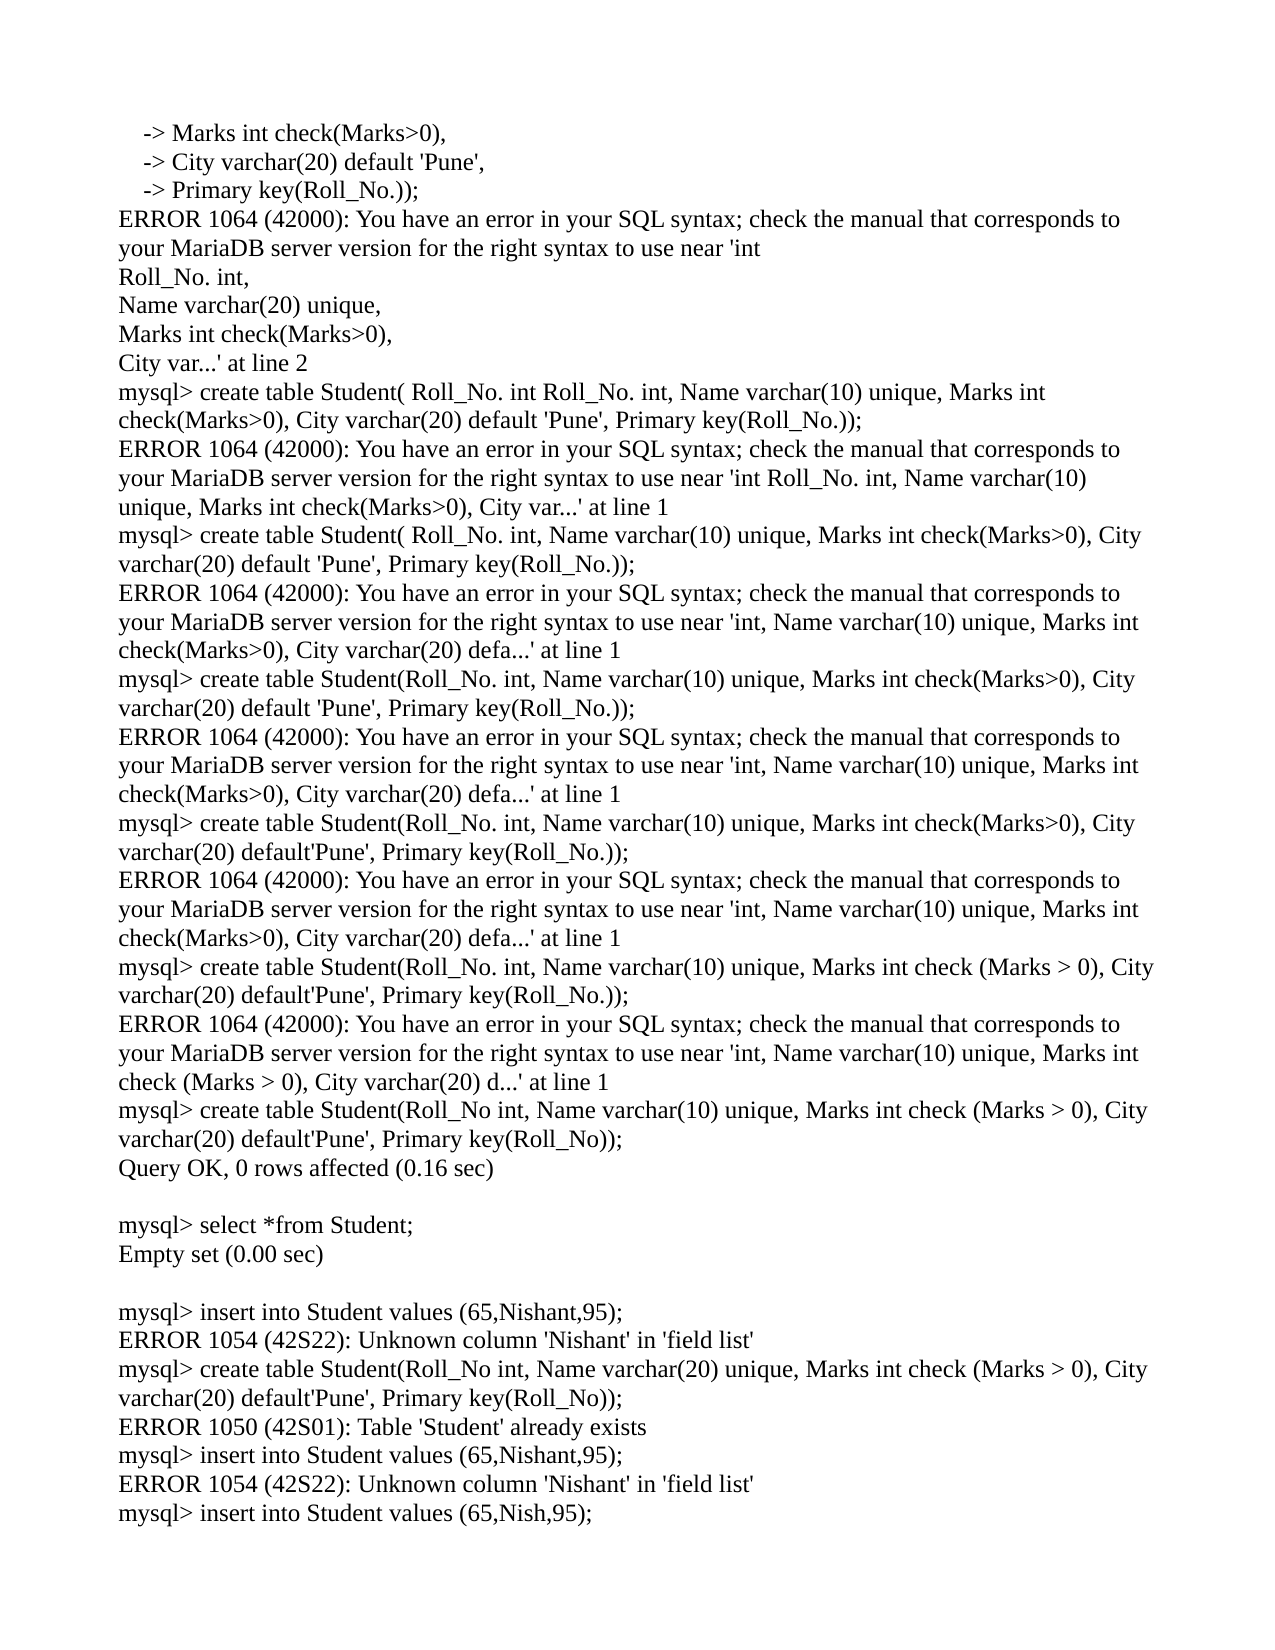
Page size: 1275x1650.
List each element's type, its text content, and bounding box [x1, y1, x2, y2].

text mysql> select *from Student; [118, 1211, 1157, 1239]
text Empty set (0.00 sec) [118, 1239, 1157, 1268]
text ERROR 1054 (42S22): Unknown column 'Nishant' in 'field list' [118, 1469, 1157, 1498]
text mysql> insert into Student values (65,Nishant,95); [118, 1297, 1157, 1326]
text Name varchar(20) unique, [118, 291, 1157, 319]
text Query OK, 0 rows affected (0.16 sec) [118, 1153, 1157, 1182]
text -> City varchar(20) default 'Pune', [118, 147, 1157, 176]
text ERROR 1064 (42000): You have an error in your SQL syntax; check the manual that corresponds to your MariaDB server version for the right syntax to use near 'int, Name varchar(10) unique, Marks int check(Marks>0), City varchar(20) defa...' at line 1 [118, 722, 1157, 808]
text City var...' at line 2 [118, 348, 1157, 377]
text -> Primary key(Roll_No.)); [118, 176, 1157, 204]
text ERROR 1064 (42000): You have an error in your SQL syntax; check the manual that corresponds to your MariaDB server version for the right syntax to use near 'int, Name varchar(10) unique, Marks int check (Marks > 0), City varchar(20) d...' at line 1 [118, 1009, 1157, 1096]
text ERROR 1054 (42S22): Unknown column 'Nishant' in 'field list' [118, 1326, 1157, 1354]
text mysql> insert into Student values (65,Nishant,95); [118, 1441, 1157, 1469]
text -> Marks int check(Marks>0), [118, 118, 1157, 147]
text ERROR 1050 (42S01): Table 'Student' already exists [118, 1412, 1157, 1441]
text ERROR 1064 (42000): You have an error in your SQL syntax; check the manual that corresponds to your MariaDB server version for the right syntax to use near 'int [118, 204, 1157, 262]
text mysql> create table Student(Roll_No. int, Name varchar(10) unique, Marks int check(Marks>0), City varchar(20) default 'Pune', Primary key(Roll_No.)); [118, 664, 1157, 722]
text mysql> insert into Student values (65,Nish,95); [118, 1498, 1157, 1527]
text Marks int check(Marks>0), [118, 319, 1157, 348]
text ERROR 1064 (42000): You have an error in your SQL syntax; check the manual that corresponds to your MariaDB server version for the right syntax to use near 'int Roll_No. int, Name varchar(10) unique, Marks int check(Marks>0), City var...' at line 1 [118, 434, 1157, 521]
text mysql> create table Student(Roll_No int, Name varchar(10) unique, Marks int check (Marks > 0), City varchar(20) default'Pune', Primary key(Roll_No)); [118, 1096, 1157, 1153]
text Roll_No. int, [118, 262, 1157, 291]
text ERROR 1064 (42000): You have an error in your SQL syntax; check the manual that corresponds to your MariaDB server version for the right syntax to use near 'int, Name varchar(10) unique, Marks int check(Marks>0), City varchar(20) defa...' at line 1 [118, 866, 1157, 952]
text mysql> create table Student(Roll_No. int, Name varchar(10) unique, Marks int check (Marks > 0), City varchar(20) default'Pune', Primary key(Roll_No.)); [118, 952, 1157, 1009]
text mysql> create table Student( Roll_No. int, Name varchar(10) unique, Marks int check(Marks>0), City varchar(20) default 'Pune', Primary key(Roll_No.)); [118, 521, 1157, 578]
text mysql> create table Student(Roll_No. int, Name varchar(10) unique, Marks int check(Marks>0), City varchar(20) default'Pune', Primary key(Roll_No.)); [118, 808, 1157, 866]
text mysql> create table Student(Roll_No int, Name varchar(20) unique, Marks int check (Marks > 0), City varchar(20) default'Pune', Primary key(Roll_No)); [118, 1354, 1157, 1412]
text ERROR 1064 (42000): You have an error in your SQL syntax; check the manual that corresponds to your MariaDB server version for the right syntax to use near 'int, Name varchar(10) unique, Marks int check(Marks>0), City varchar(20) defa...' at line 1 [118, 578, 1157, 664]
text mysql> create table Student( Roll_No. int Roll_No. int, Name varchar(10) unique, Marks int check(Marks>0), City varchar(20) default 'Pune', Primary key(Roll_No.)); [118, 377, 1157, 434]
